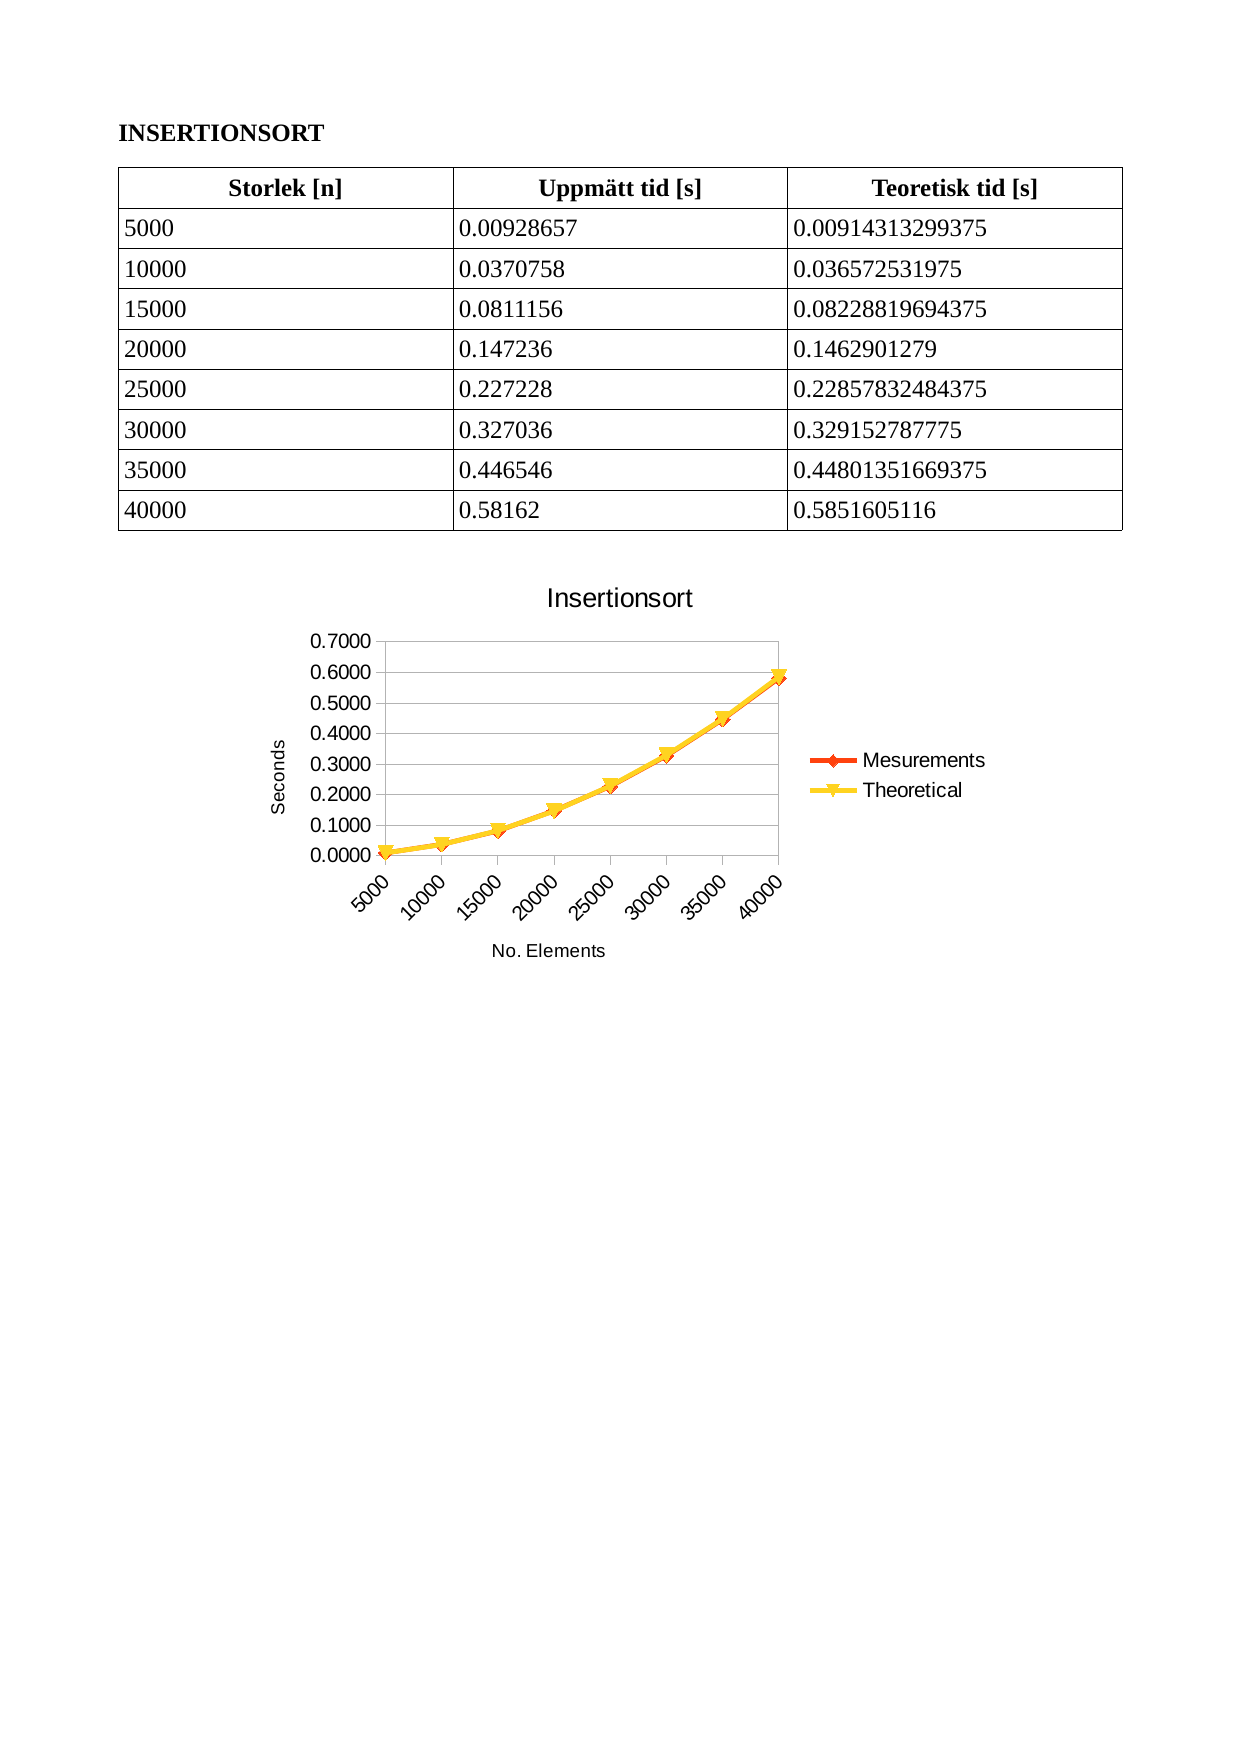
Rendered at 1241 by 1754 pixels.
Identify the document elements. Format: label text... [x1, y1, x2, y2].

table_header Uppmätt tid [s] [454, 168, 787, 207]
table_cell 0.327036 [454, 410, 787, 449]
table_cell 20000 [119, 330, 453, 369]
table_cell 0.147236 [454, 330, 787, 369]
text INSERTIONSORT [118, 118, 1122, 147]
table_cell 0.1462901279 [788, 330, 1122, 369]
table_cell 0.5851605116 [788, 491, 1122, 530]
table_cell 40000 [119, 491, 453, 530]
table_cell 0.44801351669375 [788, 450, 1122, 490]
table_cell 0.08228819694375 [788, 289, 1122, 328]
table_cell 15000 [119, 289, 453, 328]
table_cell 0.0370758 [454, 249, 787, 288]
table_header Teoretisk tid [s] [788, 168, 1122, 207]
table_cell 0.00928657 [454, 209, 787, 248]
table_cell 0.329152787775 [788, 410, 1122, 449]
table_cell 0.58162 [454, 491, 787, 530]
table_header Storlek [n] [119, 168, 453, 207]
table_cell 5000 [119, 209, 453, 248]
table_cell 0.22857832484375 [788, 370, 1122, 409]
table_cell 25000 [119, 370, 453, 409]
table_cell 0.00914313299375 [788, 209, 1122, 248]
table_cell 0.227228 [454, 370, 787, 409]
table_cell 30000 [119, 410, 453, 449]
table_cell 0.446546 [454, 450, 787, 490]
table_cell 0.0811156 [454, 289, 787, 328]
table_cell 0.036572531975 [788, 249, 1122, 288]
table_cell 35000 [119, 450, 453, 490]
table_cell 10000 [119, 249, 453, 288]
